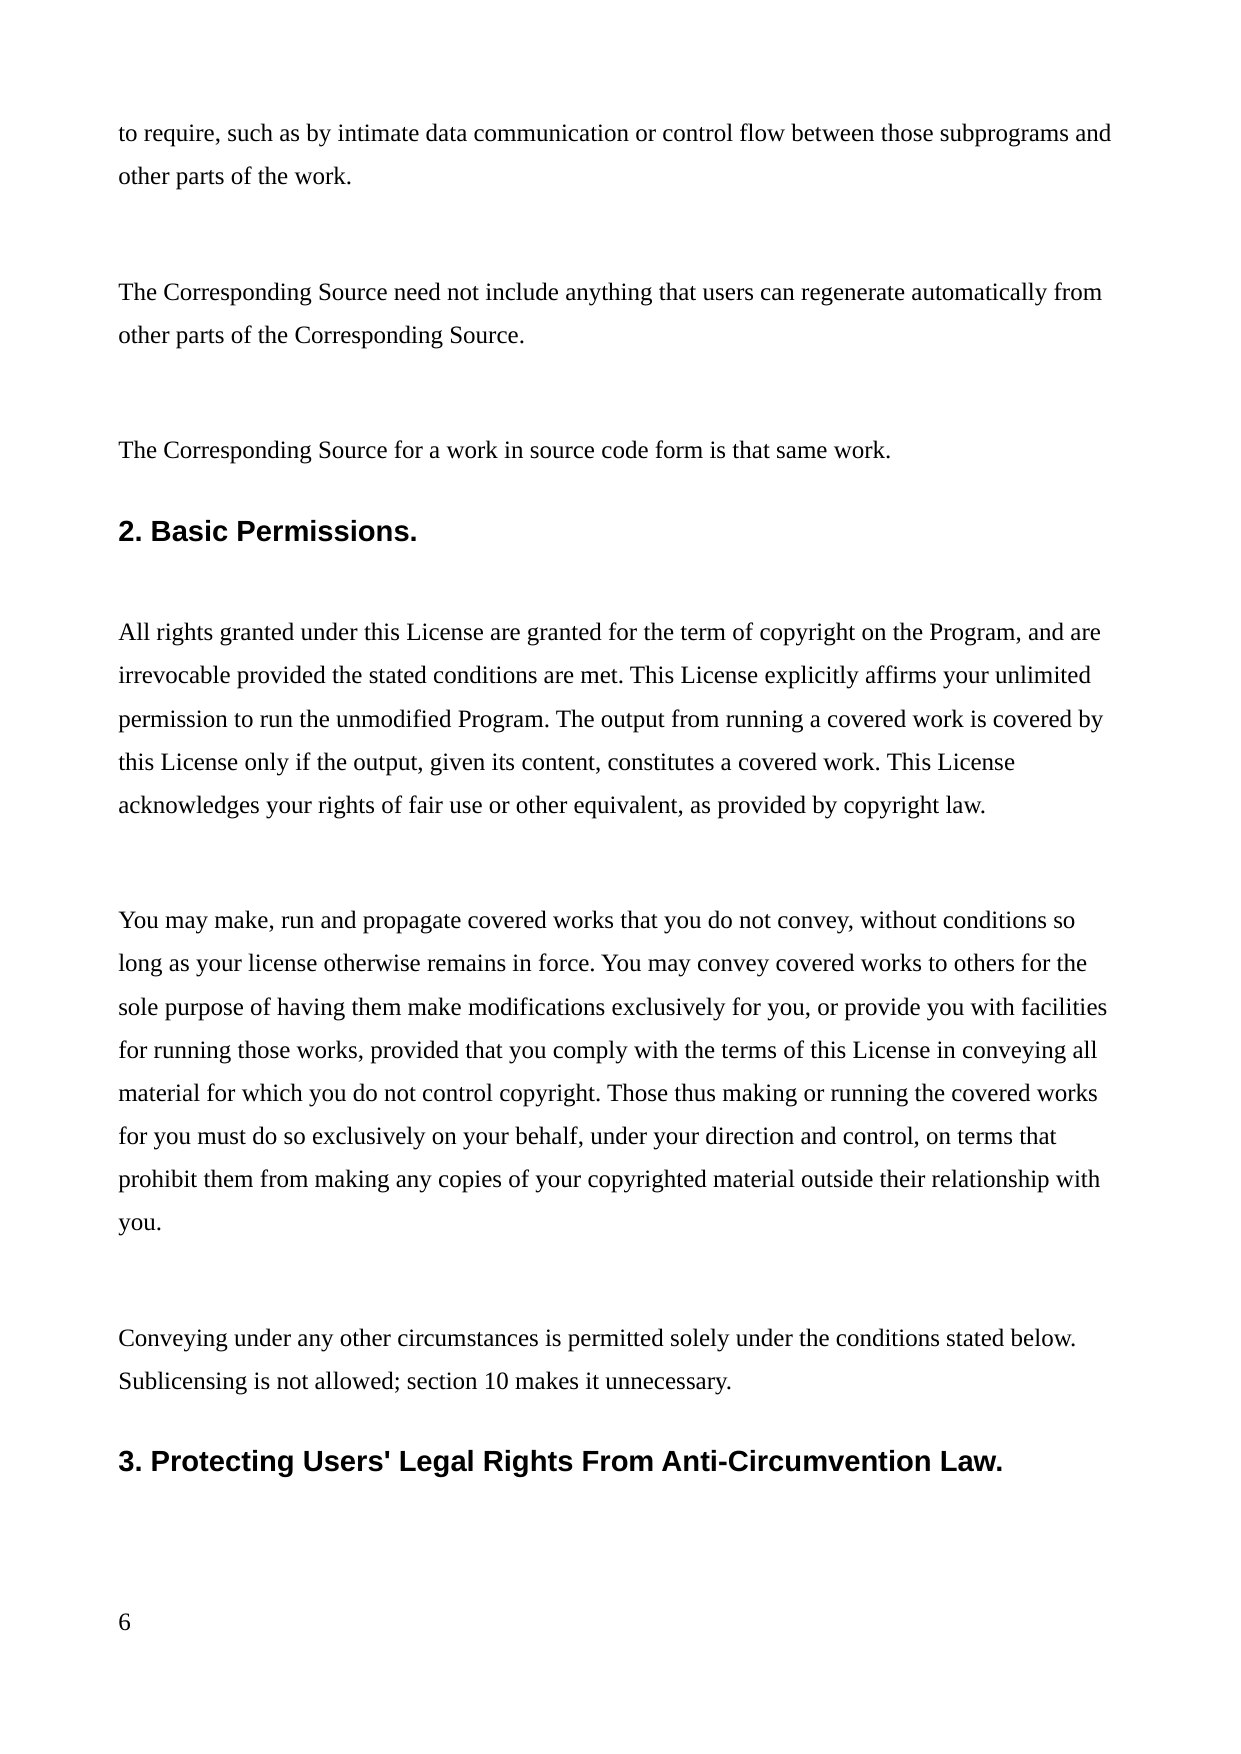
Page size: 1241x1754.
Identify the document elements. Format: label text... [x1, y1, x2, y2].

subtitle 2. Basic Permissions. [118, 514, 1122, 547]
text to require, such as by intimate data communication or control flow between those subprograms and other parts of the work. [118, 118, 1122, 190]
subtitle 3. Protecting Users' Legal Rights From Anti-Circumvention Law. [118, 1444, 1122, 1478]
text You may make, run and propagate covered works that you do not convey, without conditions so long as your license otherwise remains in force. You may convey covered works to others for the sole purpose of having them make modifications exclusively for you, or provide you with facilities for running those works, provided that you comply with the terms of this License in conveying all material for which you do not control copyright. Those thus making or running the covered works for you must do so exclusively on your behalf, under your direction and control, on terms that prohibit them from making any copies of your copyrighted material outside their relationship with you. [118, 905, 1122, 1236]
text Conveying under any other circumstances is permitted solely under the conditions stated below. Sublicensing is not allowed; section 10 makes it unnecessary. [118, 1323, 1122, 1394]
text The Corresponding Source for a work in source code form is that same work. [118, 435, 1122, 464]
text All rights granted under this License are granted for the term of copyright on the Program, and are irrevocable provided the stated conditions are met. This License explicitly affirms your unlimited permission to run the unmodified Program. The output from running a covered work is covered by this License only if the output, given its content, constitutes a covered work. This License acknowledges your rights of fair use or other equivalent, as provided by copyright law. [118, 617, 1122, 819]
text The Corresponding Source need not include anything that users can regenerate automatically from other parts of the Corresponding Source. [118, 277, 1122, 348]
